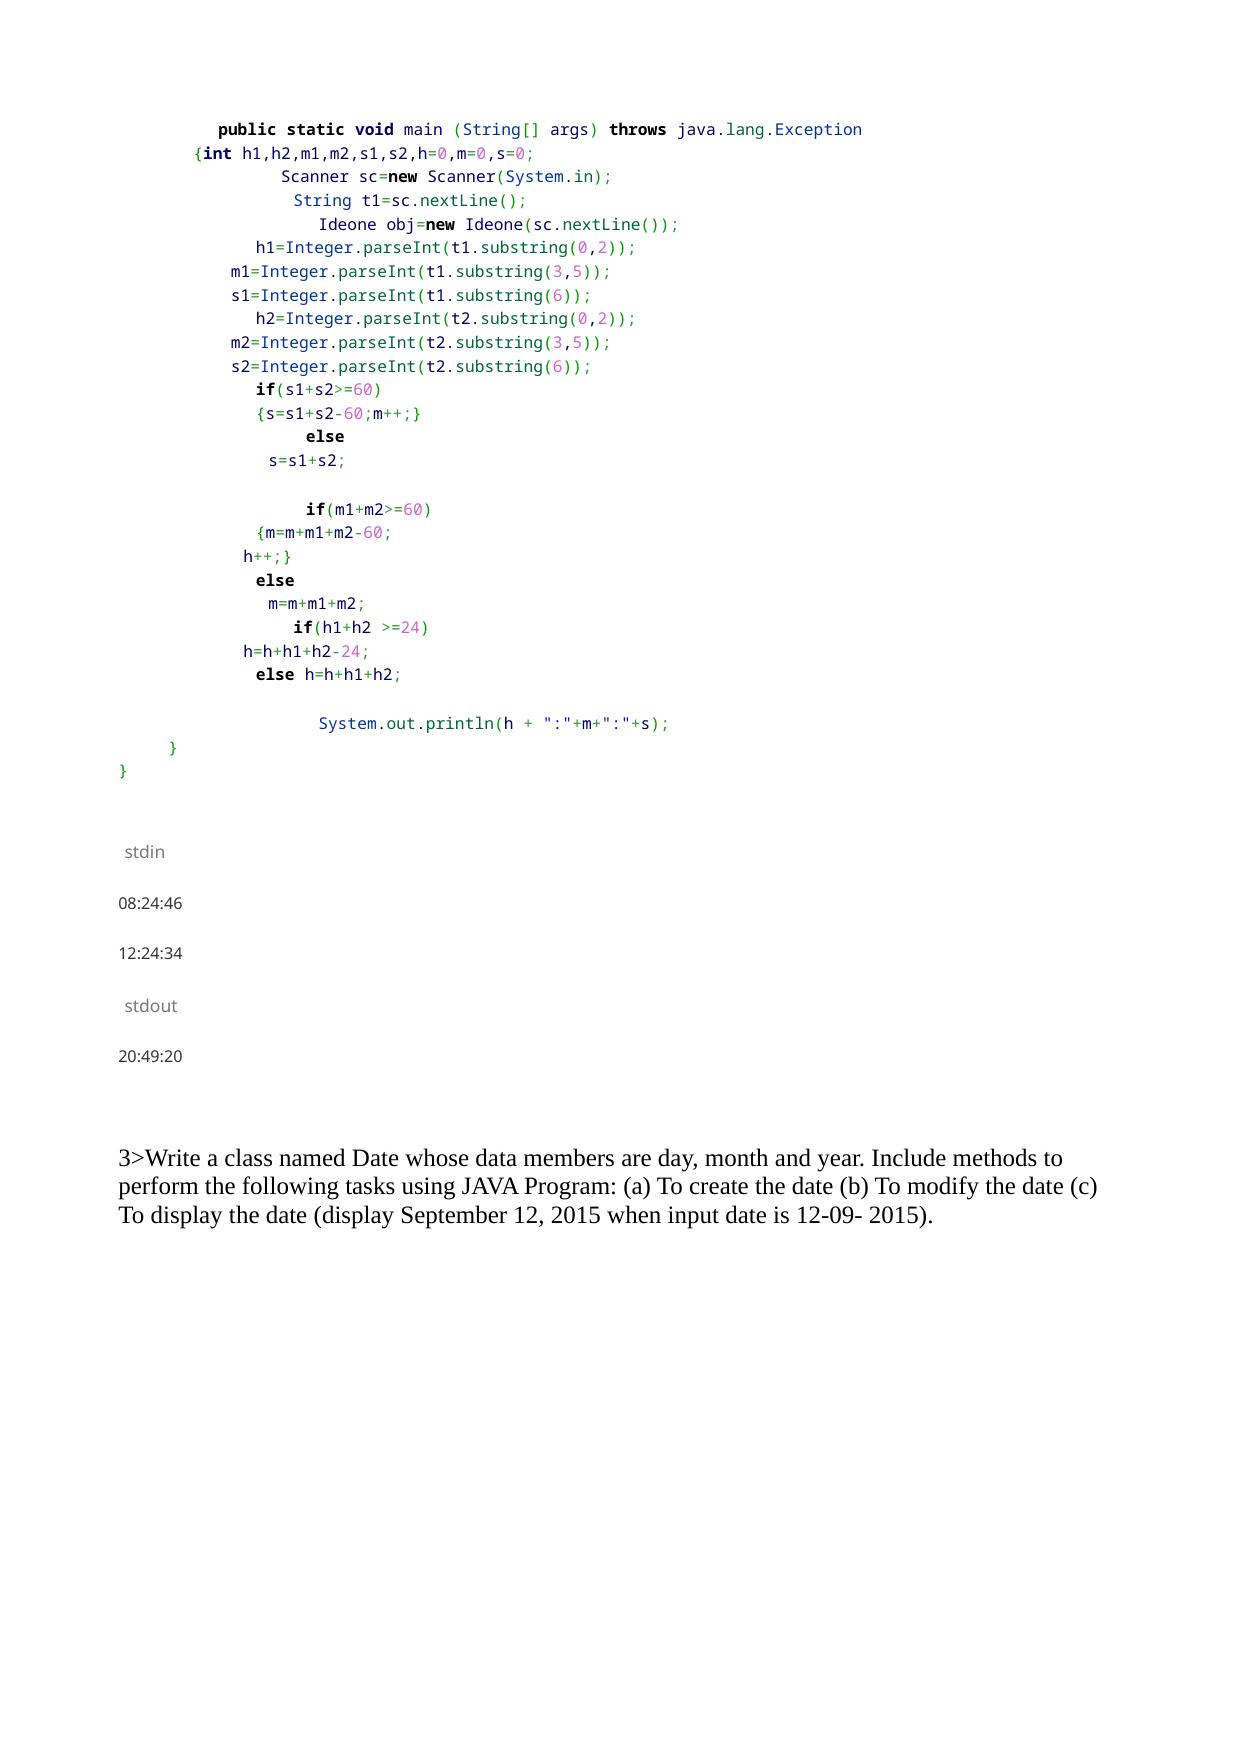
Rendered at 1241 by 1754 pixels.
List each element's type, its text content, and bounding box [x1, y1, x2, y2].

text } [118, 736, 1122, 759]
text public static void main (String[] args) throws java.lang.Exception [118, 118, 1122, 142]
text h++;} [118, 545, 1122, 569]
text h1=Integer.parseInt(t1.substring(0,2)); [118, 236, 1122, 260]
text System.out.println(h + ":"+m+":"+s); [118, 712, 1122, 736]
text Ideone obj=new Ideone(sc.nextLine()); [118, 213, 1122, 236]
text else h=h+h1+h2; [118, 663, 1122, 687]
text 08:24:46 [118, 889, 1122, 914]
text else [118, 569, 1122, 592]
text h=h+h1+h2-24; [118, 640, 1122, 663]
text s1=Integer.parseInt(t1.substring(6)); [118, 284, 1122, 307]
text stdout [118, 989, 1122, 1018]
text 3>Write a class named Date whose data members are day, month and year. Include methods to perform the following tasks using JAVA Program: (a) To create the date (b) To modify the date (c) To display the date (display September 12, 2015 when input date is 12-09- 2015). [118, 1143, 1122, 1229]
text m1=Integer.parseInt(t1.substring(3,5)); [118, 260, 1122, 284]
text String t1=sc.nextLine(); [118, 189, 1122, 213]
text Scanner sc=new Scanner(System.in); [118, 165, 1122, 189]
text m2=Integer.parseInt(t2.substring(3,5)); [118, 331, 1122, 354]
text } [118, 759, 1122, 781]
text 20:49:20 [118, 1043, 1122, 1068]
text s2=Integer.parseInt(t2.substring(6)); [118, 354, 1122, 378]
text h2=Integer.parseInt(t2.substring(0,2)); [118, 307, 1122, 331]
text {int h1,h2,m1,m2,s1,s2,h=0,m=0,s=0; [118, 142, 1122, 165]
text m=m+m1+m2; [118, 592, 1122, 616]
text else [118, 426, 1122, 449]
text 12:24:34 [118, 939, 1122, 964]
text s=s1+s2; [118, 449, 1122, 473]
text if(h1+h2 >=24) [118, 616, 1122, 640]
text if(m1+m2>=60) [118, 498, 1122, 521]
text {m=m+m1+m2-60; [118, 521, 1122, 545]
text if(s1+s2>=60) [118, 378, 1122, 402]
text {s=s1+s2-60;m++;} [118, 402, 1122, 426]
text stdin [118, 835, 1122, 864]
